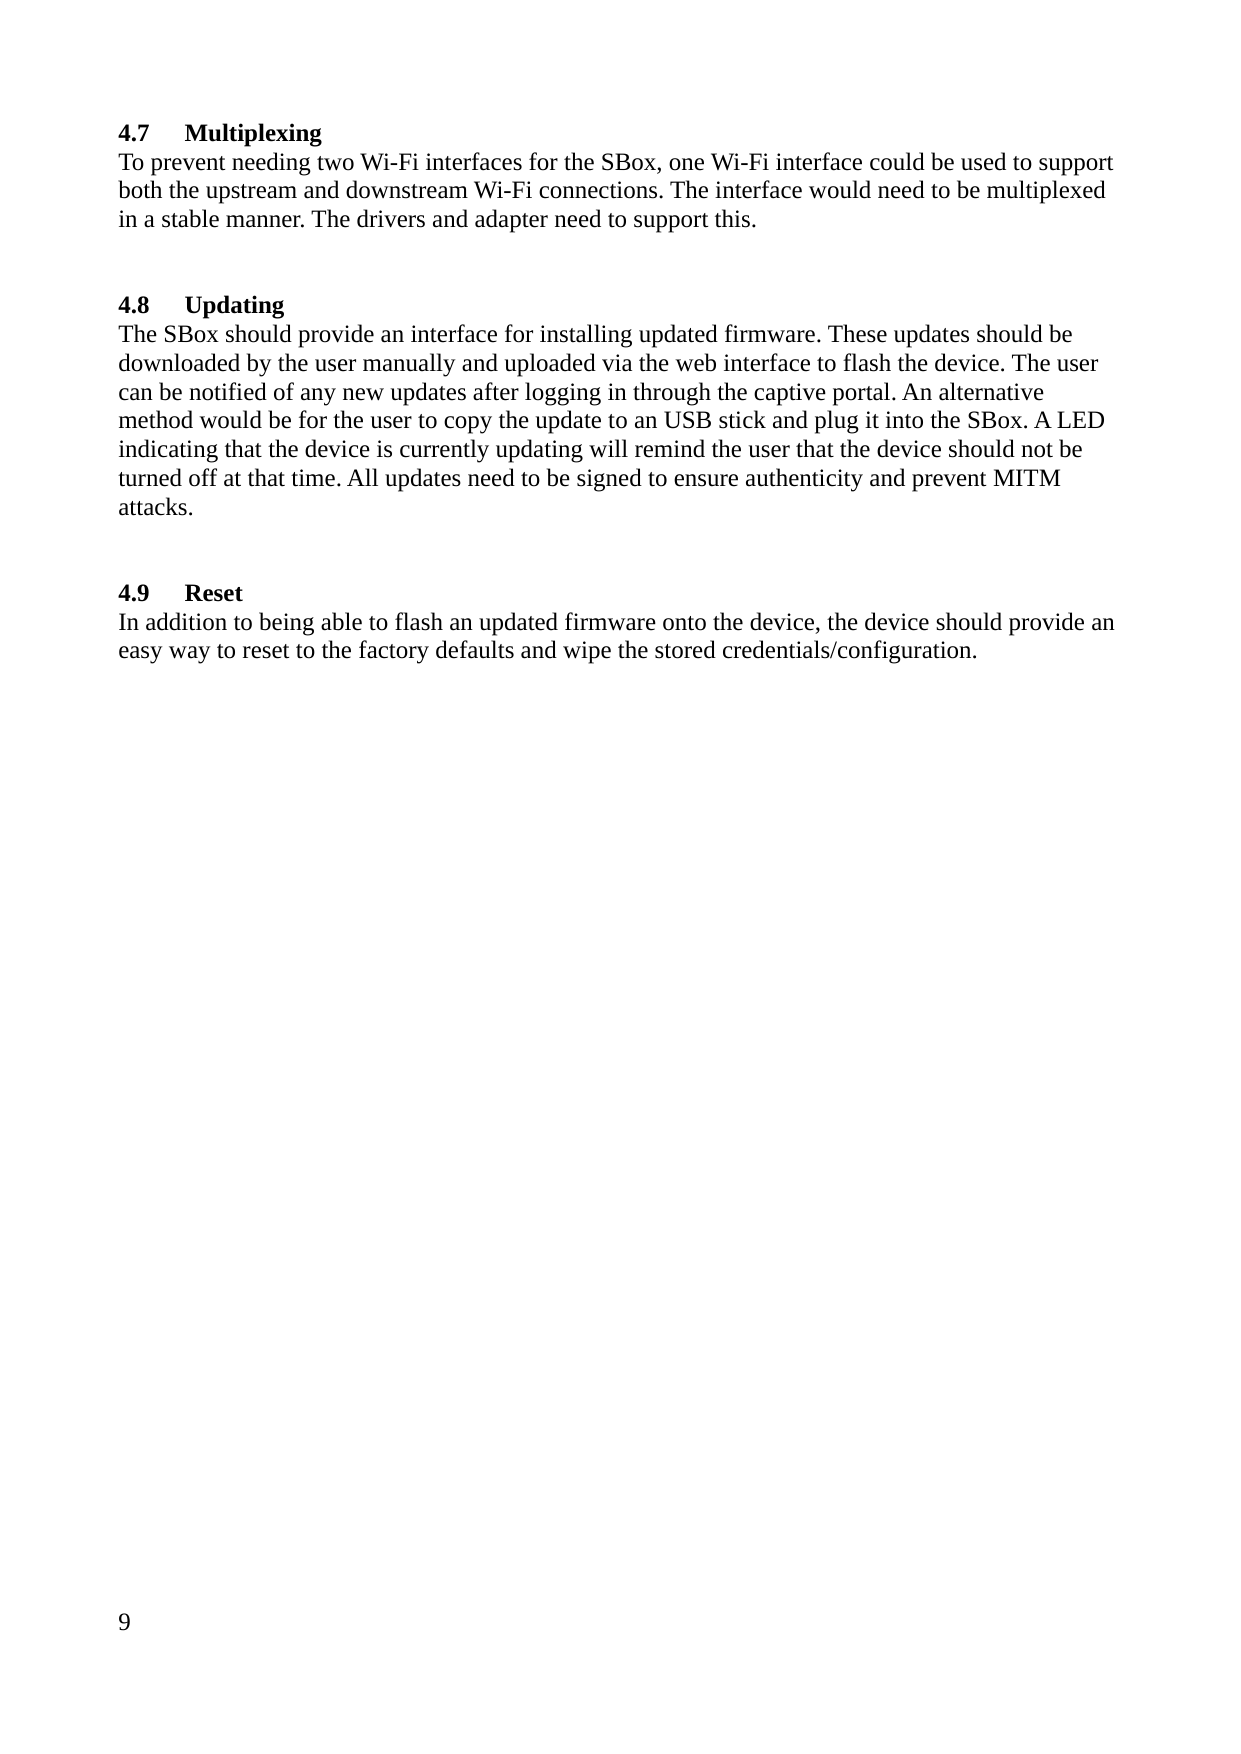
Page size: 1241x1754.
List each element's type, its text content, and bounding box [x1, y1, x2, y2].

text In addition to being able to flash an updated firmware onto the device, the device should provide an easy way to reset to the factory defaults and wipe the stored credentials/configuration. [118, 607, 1122, 664]
text To prevent needing two Wi-Fi interfaces for the SBox, one Wi-Fi interface could be used to support both the upstream and downstream Wi-Fi connections. The interface would need to be multiplexed in a stable manner. The drivers and adapter need to support this. [118, 147, 1122, 233]
subtitle Multiplexing [118, 118, 1122, 147]
subtitle Reset [118, 578, 1122, 607]
text The SBox should provide an interface for installing updated firmware. These updates should be downloaded by the user manually and uploaded via the web interface to flash the device. The user can be notified of any new updates after logging in through the captive portal. An alternative method would be for the user to copy the update to an USB stick and plug it into the SBox. A LED indicating that the device is currently updating will remind the user that the device should not be turned off at that time. All updates need to be signed to ensure authenticity and prevent MITM attacks. [118, 319, 1122, 521]
subtitle Updating [118, 291, 1122, 319]
